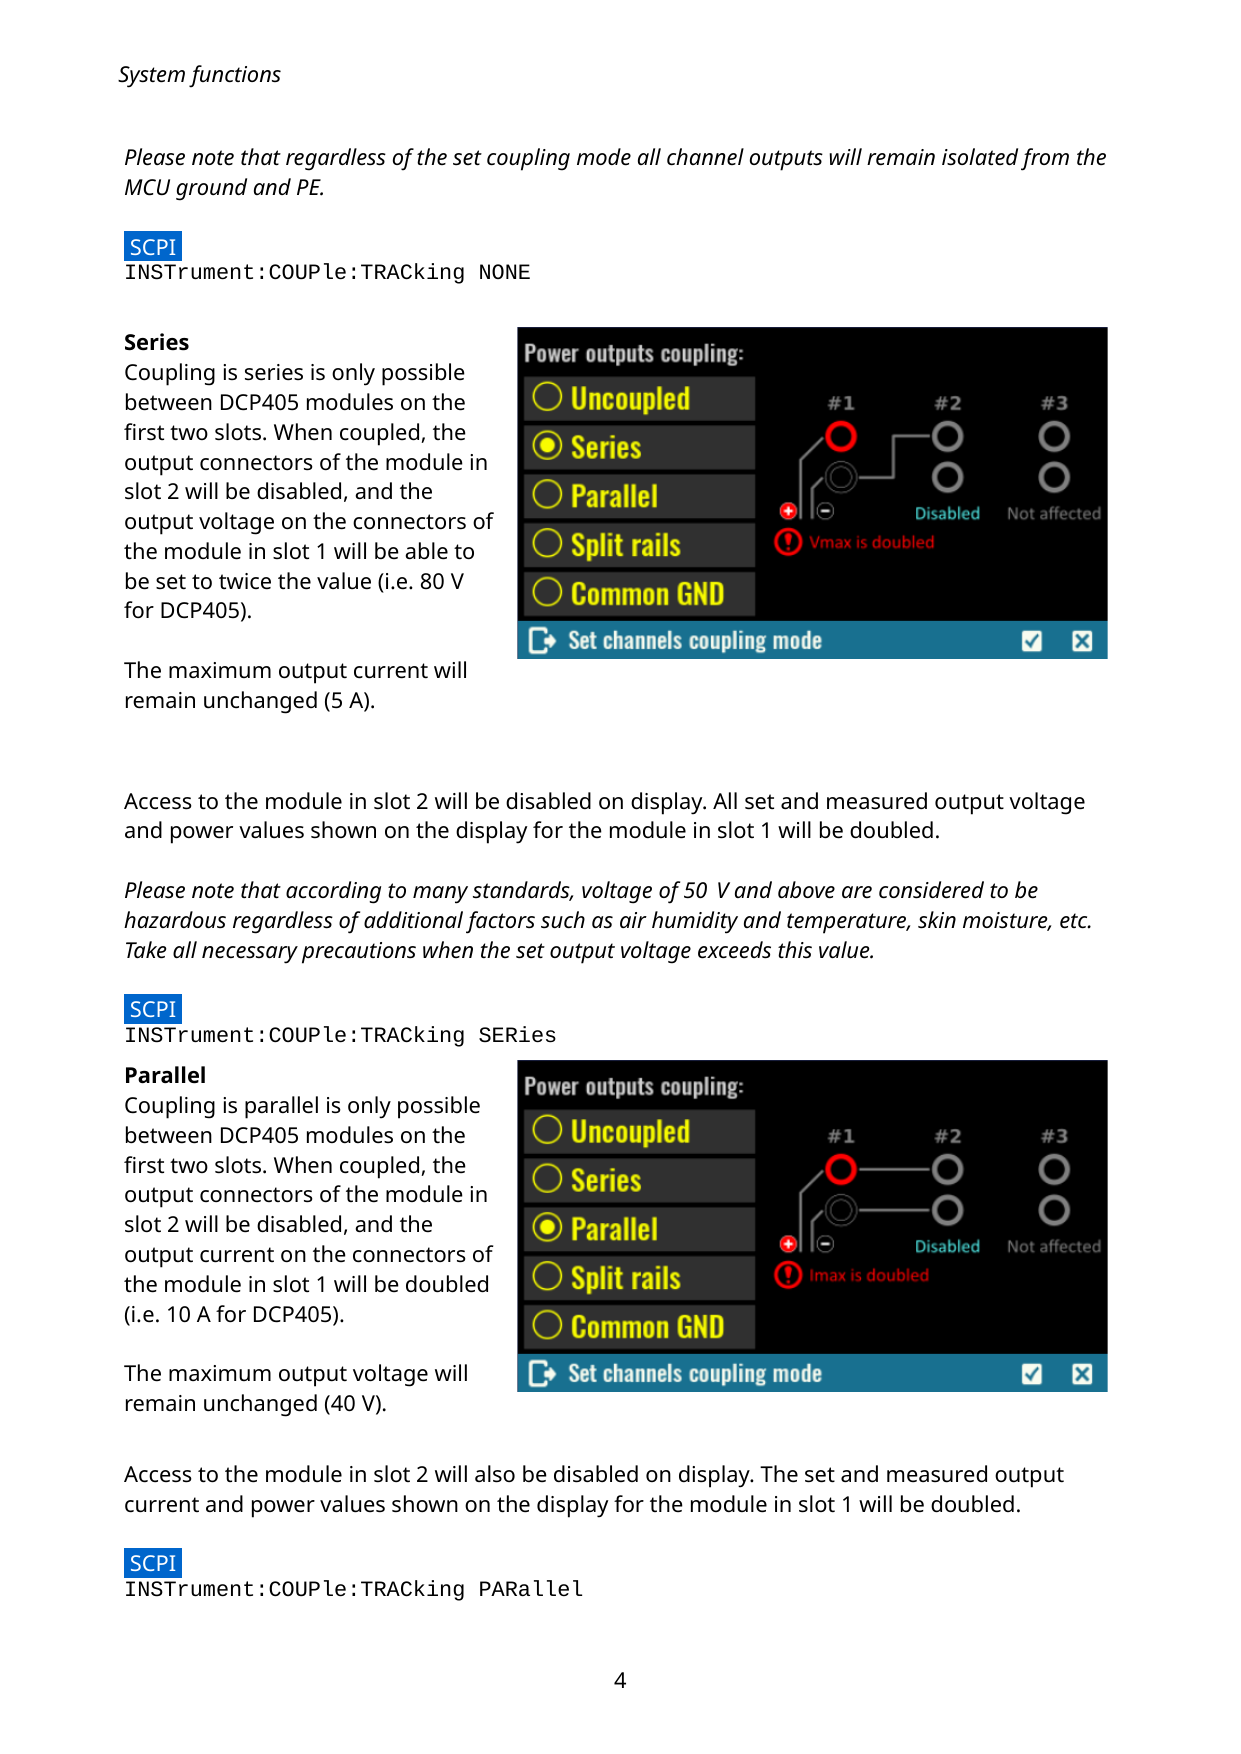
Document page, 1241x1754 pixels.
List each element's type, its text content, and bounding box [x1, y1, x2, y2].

table_header Series Coupling is series is only possible between DCP405 modules on the first two slots. When coupled, the output connectors of the module in slot 2 will be disabled, and the output voltage on the connectors of the module in slot 1 will be able to be set to twice the value (i.e. 80 V for DCP405). The maximum output current will remain unchanged (5 A). [118, 322, 502, 780]
table_cell [502, 1055, 1123, 1453]
table_cell Please note that regardless of the set coupling mode all channel outputs will remain isolated from the MCU ground and PE. SCPI INSTrument:COUPle:TRACking NONE [118, 107, 1123, 292]
table_header [502, 322, 1123, 658]
table_cell Access to the module in slot 2 will be disabled on display. All set and measured output voltage and power values shown on the display for the module in slot 1 will be doubled. Please note that according to many standards, voltage of 50 V and above are considered to be hazardous regardless of additional factors such as air humidity and temperature, skin moisture, etc. Take all necessary precautions when the set output voltage exceeds this value. SCPI INSTrument:COUPle:TRACking SERies [118, 780, 1123, 1054]
table_header [502, 659, 1123, 780]
picture [517, 1060, 1108, 1392]
table_cell Access to the module in slot 2 will also be disabled on display. The set and measured output current and power values shown on the display for the module in slot 1 will be doubled. SCPI INSTrument:COUPle:TRACking PARallel [118, 1453, 1123, 1609]
table_cell Parallel Coupling is parallel is only possible between DCP405 modules on the first two slots. When coupled, the output connectors of the module in slot 2 will be disabled, and the output current on the connectors of the module in slot 1 will be doubled (i.e. 10 A for DCP405). The maximum output voltage will remain unchanged (40 V). [118, 1055, 502, 1453]
picture [517, 327, 1108, 659]
